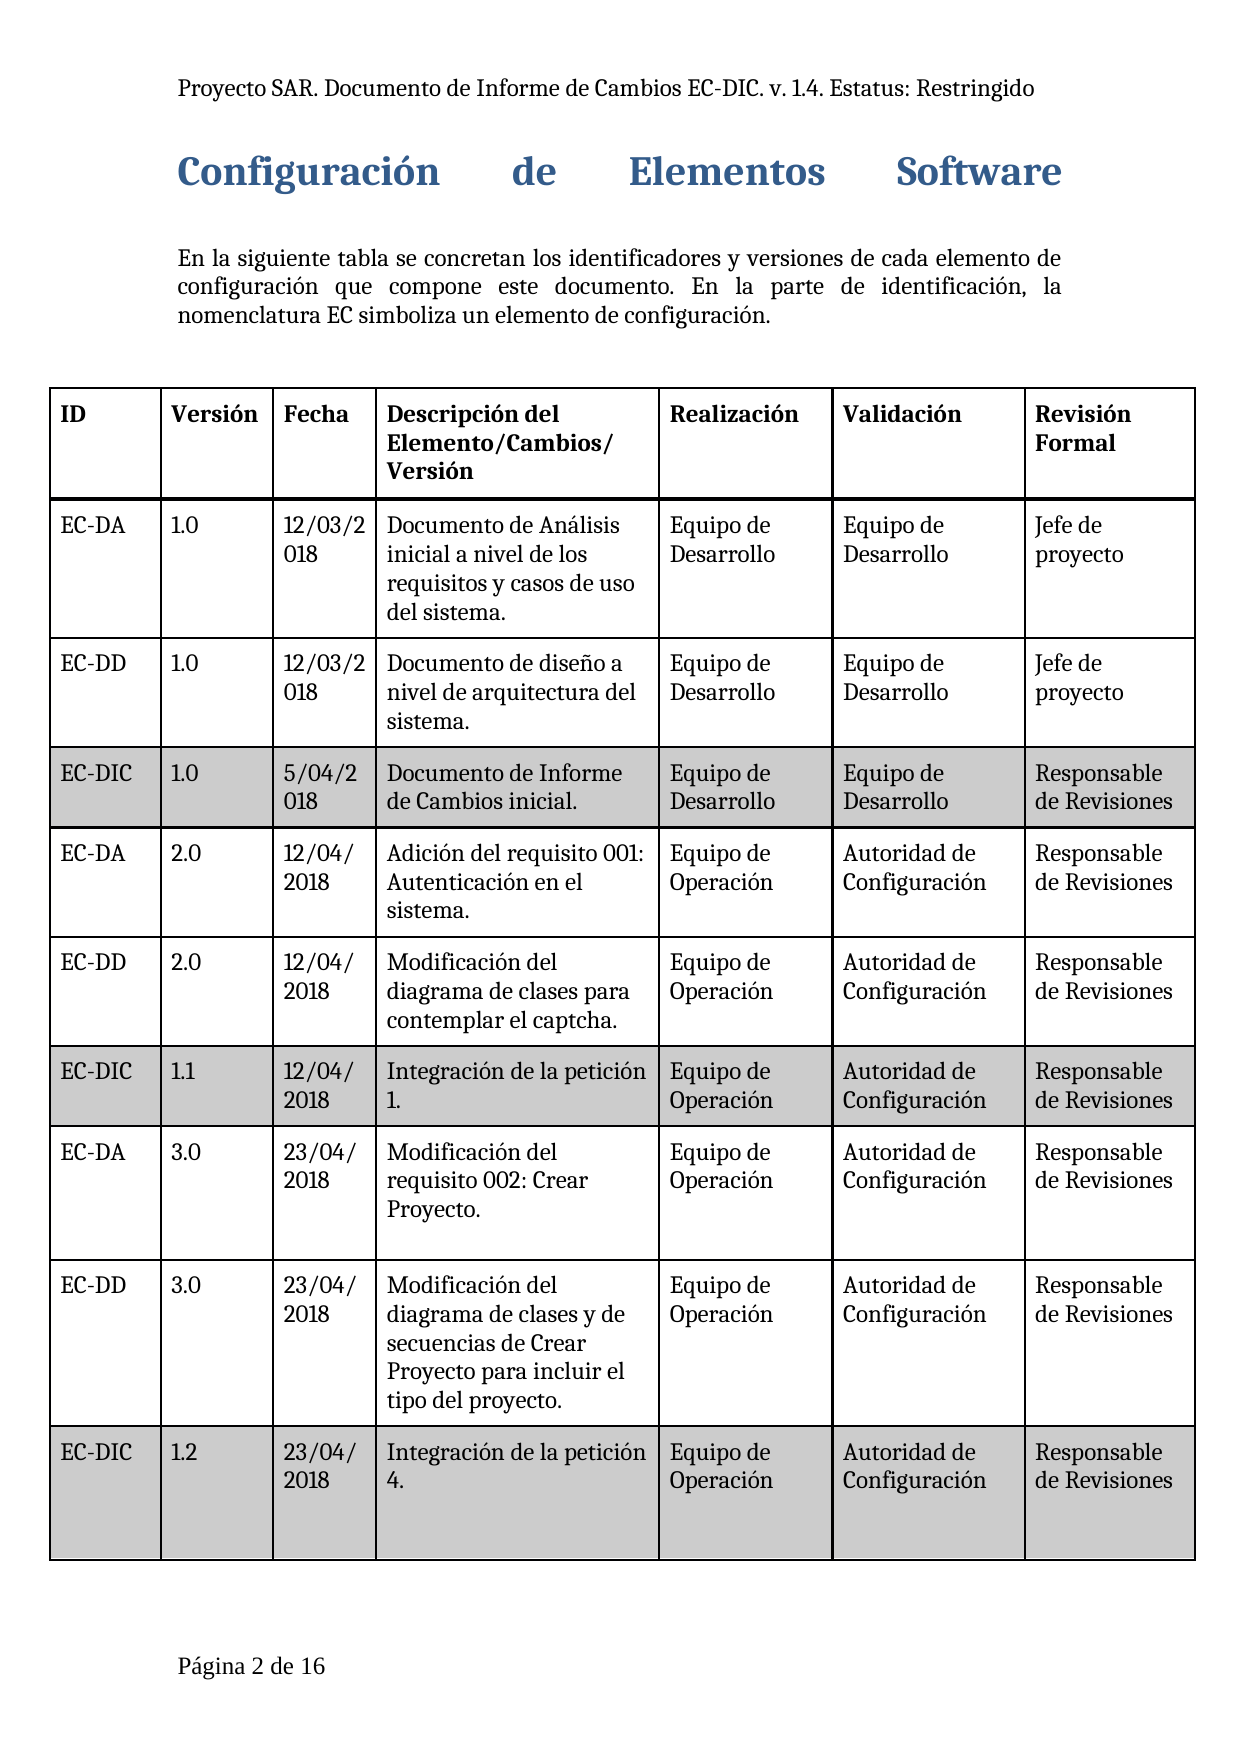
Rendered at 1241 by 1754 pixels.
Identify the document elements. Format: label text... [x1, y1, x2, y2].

table_cell Autoridad de Configuración [834, 938, 1024, 1045]
table_header Descripción del Elemento/Cambios/ Versión [377, 389, 658, 496]
table_cell 2.0 [162, 829, 272, 936]
table_header Realización [660, 389, 831, 496]
table_cell EC-DA [51, 829, 160, 936]
table_cell EC-DD [51, 938, 160, 1045]
table_cell 3.0 [162, 1261, 272, 1425]
table_cell 1.0 [162, 501, 272, 637]
table_cell 23/04/2018 [274, 1261, 375, 1425]
table_cell Equipo de Desarrollo [834, 639, 1024, 746]
table_cell 2.0 [162, 938, 272, 1045]
table_cell 12/04/2018 [274, 1047, 375, 1125]
table_cell EC-DD [51, 639, 160, 746]
table_cell Responsable de Revisiones [1026, 1261, 1194, 1425]
table_cell Equipo de Operación [660, 829, 831, 936]
table_cell 23/04/2018 [274, 1127, 375, 1258]
table_header Revisión Formal [1026, 389, 1194, 496]
table_cell Equipo de Operación [660, 1427, 831, 1558]
table_cell Modificación del requisito 002: Crear Proyecto. [377, 1127, 658, 1258]
table_cell Jefe de proyecto [1026, 501, 1194, 637]
table_cell 12/04/2018 [274, 829, 375, 936]
table_cell Autoridad de Configuración [834, 1047, 1024, 1125]
table_cell Integración de la petición 4. [377, 1427, 658, 1558]
table_cell EC-DA [51, 501, 160, 637]
table_cell 12/03/2018 [274, 501, 375, 637]
table_cell Jefe de proyecto [1026, 639, 1194, 746]
table_cell Equipo de Operación [660, 1127, 831, 1258]
table_cell Responsable de Revisiones [1026, 1127, 1194, 1258]
table_cell 12/04/2018 [274, 938, 375, 1045]
table_cell 12/03/2018 [274, 639, 375, 746]
table_cell Responsable de Revisiones [1026, 1047, 1194, 1125]
table_cell 1.1 [162, 1047, 272, 1125]
table_header Fecha [274, 389, 375, 496]
table_cell Equipo de Desarrollo [834, 748, 1024, 826]
table_cell 3.0 [162, 1127, 272, 1258]
table_cell 5/04/2018 [274, 748, 375, 826]
table_header Validación [834, 389, 1024, 496]
table_cell Autoridad de Configuración [834, 1427, 1024, 1558]
table_cell Autoridad de Configuración [834, 1127, 1024, 1258]
table_cell Equipo de Operación [660, 938, 831, 1045]
text Configuración de Elementos Software [177, 148, 1063, 243]
table_cell EC-DIC [51, 748, 160, 826]
table_header Versión [162, 389, 272, 496]
table_cell Documento de Informe de Cambios inicial. [377, 748, 658, 826]
table_cell EC-DD [51, 1261, 160, 1425]
table_cell 23/04/2018 [274, 1427, 375, 1558]
table_cell Documento de Análisis inicial a nivel de los requisitos y casos de uso del sistema. [377, 501, 658, 637]
table_cell Responsable de Revisiones [1026, 1427, 1194, 1558]
table_cell 1.0 [162, 639, 272, 746]
table_header ID [51, 389, 160, 496]
table_cell Autoridad de Configuración [834, 1261, 1024, 1425]
table_cell Autoridad de Configuración [834, 829, 1024, 936]
table_cell EC-DIC [51, 1047, 160, 1125]
table_cell Responsable de Revisiones [1026, 748, 1194, 826]
table_cell EC-DA [51, 1127, 160, 1258]
table_cell Adición del requisito 001: Autenticación en el sistema. [377, 829, 658, 936]
table_cell EC-DIC [51, 1427, 160, 1558]
table_cell Modificación del diagrama de clases para contemplar el captcha. [377, 938, 658, 1045]
table_cell Documento de diseño a nivel de arquitectura del sistema. [377, 639, 658, 746]
table_cell Responsable de Revisiones [1026, 938, 1194, 1045]
table_cell Equipo de Desarrollo [660, 501, 831, 637]
text En la siguiente tabla se concretan los identificadores y versiones de cada elemento de configuración que compone este documento. En la parte de identificación, la nomenclatura EC simboliza un elemento de configuración. [177, 243, 1063, 330]
table_cell Equipo de Desarrollo [660, 748, 831, 826]
table_cell 1.0 [162, 748, 272, 826]
table_cell Modificación del diagrama de clases y de secuencias de Crear Proyecto para incluir el tipo del proyecto. [377, 1261, 658, 1425]
table_cell Equipo de Operación [660, 1047, 831, 1125]
table_cell Equipo de Desarrollo [834, 501, 1024, 637]
table_cell 1.2 [162, 1427, 272, 1558]
table_cell Integración de la petición 1. [377, 1047, 658, 1125]
table_cell Equipo de Operación [660, 1261, 831, 1425]
table_cell Responsable de Revisiones [1026, 829, 1194, 936]
table_cell Equipo de Desarrollo [660, 639, 831, 746]
